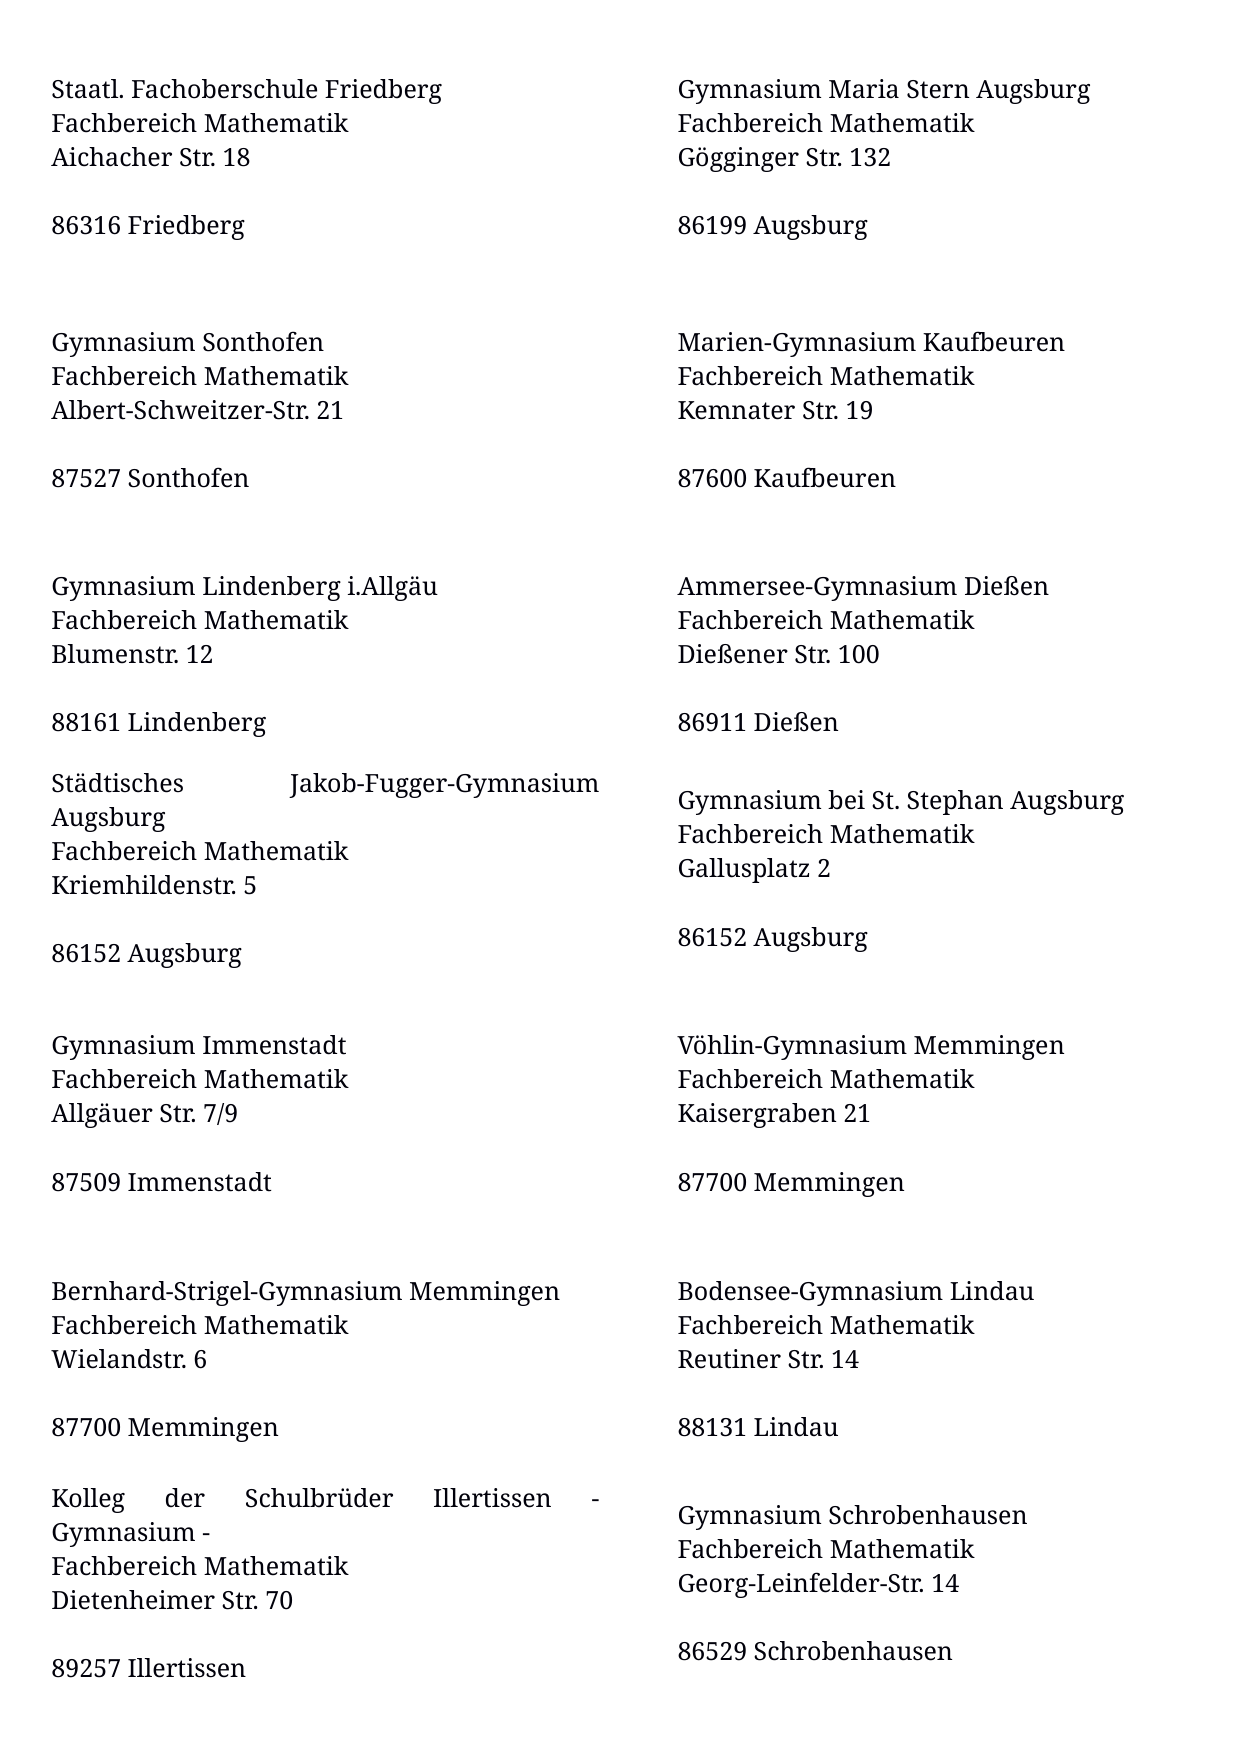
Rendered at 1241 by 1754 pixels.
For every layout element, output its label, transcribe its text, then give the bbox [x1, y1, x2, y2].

table_cell Gymnasium Lindenberg i.Allgäu Fachbereich Mathematik Blumenstr. 12 88161 Lindenberg [12, 551, 638, 756]
table_cell Gymnasium Schrobenhausen Fachbereich Mathematik Georg-Leinfelder-Str. 14 86529 Schrobenhausen [638, 1471, 1229, 1695]
table_cell Bodensee-Gymnasium Lindau Fachbereich Mathematik Reutiner Str. 14 88131 Lindau [638, 1246, 1229, 1471]
table_header Gymnasium Maria Stern Augsburg Fachbereich Mathematik Gögginger Str. 132 86199 Augsburg [638, 44, 1229, 269]
table_cell Städtisches Jakob-Fugger-Gymnasium Augsburg Fachbereich Mathematik Kriemhildenstr. 5 86152 Augsburg [12, 756, 638, 980]
table_header Staatl. Fachoberschule Friedberg Fachbereich Mathematik Aichacher Str. 18 86316 Friedberg [12, 44, 638, 269]
table_cell Kolleg der Schulbrüder Illertissen - Gymnasium - Fachbereich Mathematik Dietenheimer Str. 70 89257 Illertissen [12, 1471, 638, 1695]
table_cell Bernhard-Strigel-Gymnasium Memmingen Fachbereich Mathematik Wielandstr. 6 87700 Memmingen [12, 1246, 638, 1471]
table_cell Gymnasium Immenstadt Fachbereich Mathematik Allgäuer Str. 7/9 87509 Immenstadt [12, 980, 638, 1246]
table_cell Ammersee-Gymnasium Dießen Fachbereich Mathematik Dießener Str. 100 86911 Dießen [638, 551, 1229, 756]
table_cell Vöhlin-Gymnasium Memmingen Fachbereich Mathematik Kaisergraben 21 87700 Memmingen [638, 980, 1229, 1246]
table_cell Gymnasium bei St. Stephan Augsburg Fachbereich Mathematik Gallusplatz 2 86152 Augsburg [638, 756, 1229, 980]
table_cell Gymnasium Sonthofen Fachbereich Mathematik Albert-Schweitzer-Str. 21 87527 Sonthofen [12, 269, 638, 551]
table_cell Marien-Gymnasium Kaufbeuren Fachbereich Mathematik Kemnater Str. 19 87600 Kaufbeuren [638, 269, 1229, 551]
